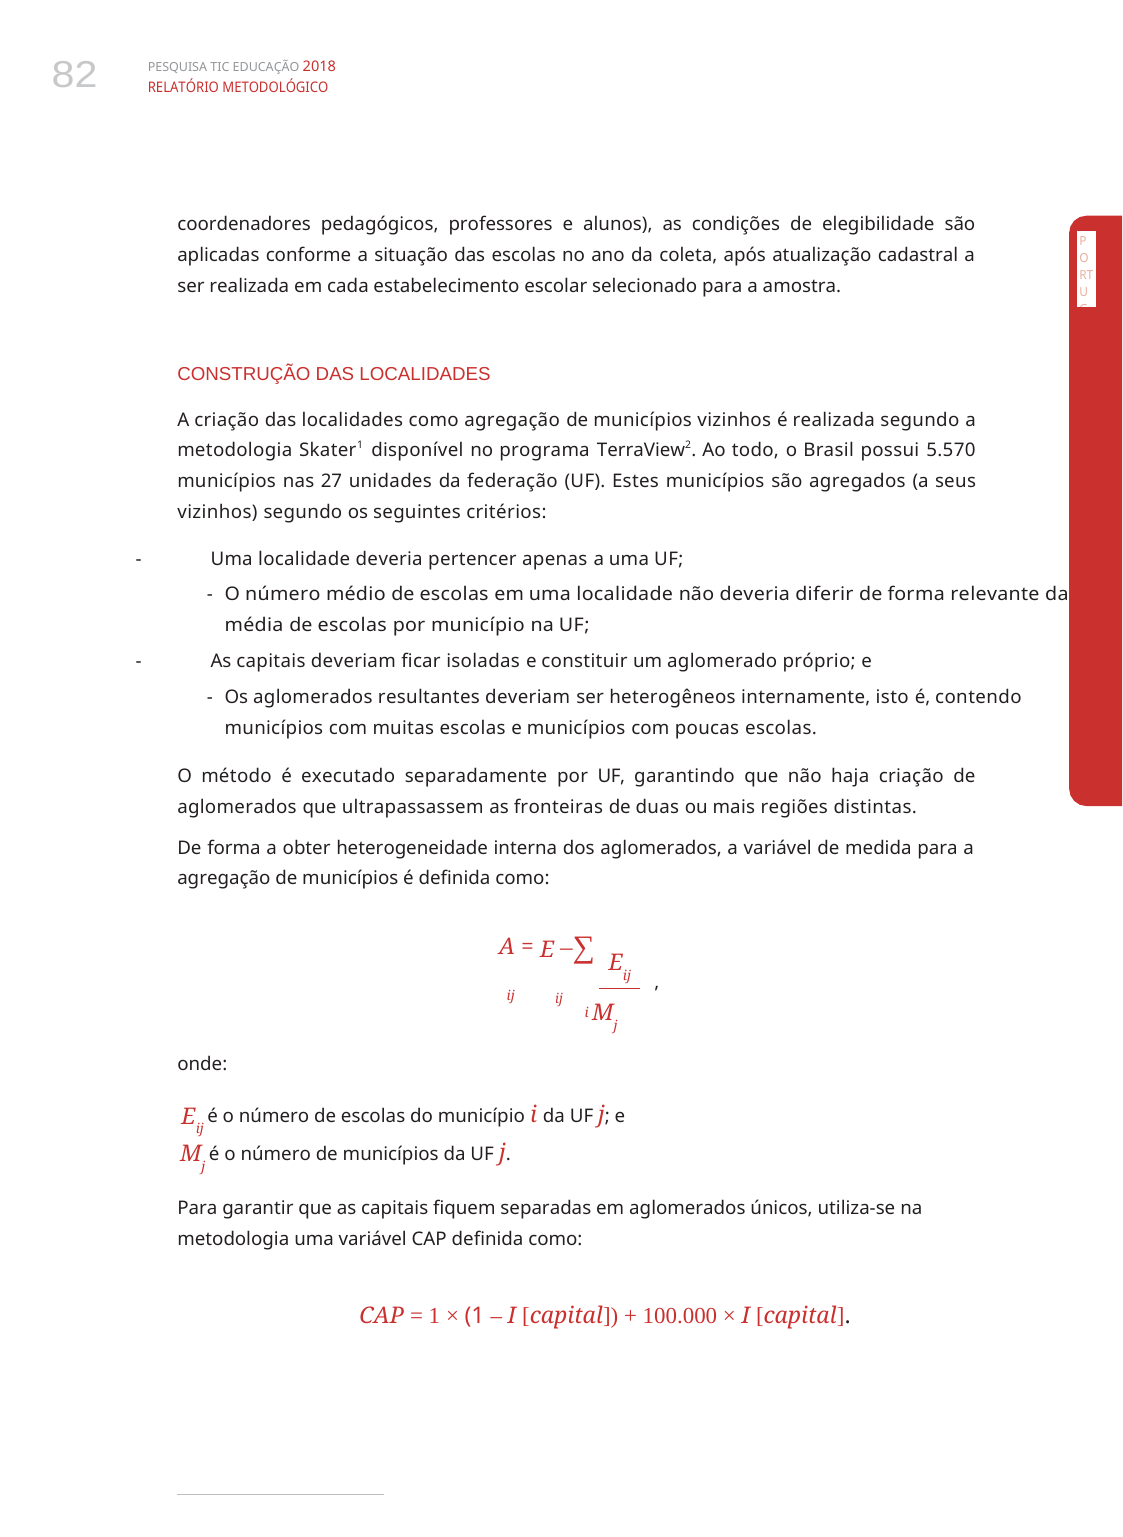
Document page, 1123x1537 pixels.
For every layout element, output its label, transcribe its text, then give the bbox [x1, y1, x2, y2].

text i Mj [584, 991, 1123, 1024]
list Uma localidade deveria pertencer apenas a uma UF; [135, 545, 1069, 570]
list O número médio de escolas em uma localidade não deveria diferir de forma relevante da média de escolas por município na UF; [207, 581, 1069, 637]
text PORTUGUÊS [1079, 232, 1096, 307]
text Mj é o número de municípios da UF j. [180, 1130, 1123, 1168]
text ij ij [135, 990, 564, 1007]
text A = E –∑ [135, 940, 582, 962]
list Os aglomerados resultantes deveriam ser heterogêneos internamente, isto é, contendo municípios com muitas escolas e municípios com poucas escolas. [207, 683, 1069, 740]
text A = E –∑ [577, 940, 594, 962]
text O método é executado separadamente por UF, garantindo que não haja criação de aglomerados que ultrapassassem as fronteiras de duas ou mais regiões distintas. [177, 762, 976, 818]
text Para garantir que as capitais fiquem separadas em aglomerados únicos, utiliza-se na metodologia uma variável CAP definida como: [177, 1194, 986, 1251]
text Eij , [608, 950, 1123, 988]
text De forma a obter heterogeneidade interna dos aglomerados, a variável de medida para a agregação de municípios é definida como: [177, 834, 976, 890]
text A criação das localidades como agregação de municípios vizinhos é realizada segundo a metodologia Skater1 disponível no programa TerraView2. Ao todo, o Brasil possui 5.570 municípios nas 27 unidades da federação (UF). Estes municípios são agregados (a seus vizinhos) segundo os seguintes critérios: [177, 406, 976, 523]
text CONSTRUÇÃO DAS LOCALIDADES [177, 362, 1069, 384]
text coordenadores pedagógicos, professores e alunos), as condições de elegibilidade são aplicadas conforme a situação das escolas no ano da coleta, após atualização cadastral a ser realizada em cada estabelecimento escolar selecionado para a amostra. [177, 211, 976, 297]
text onde: [177, 1051, 1123, 1076]
text Eij é o número de escolas do município i da UF j; e [181, 1094, 1123, 1130]
text CAP = 1 × (1 – I [capital]) + 100.000 × I [capital]. [359, 1299, 1123, 1330]
list As capitais deveriam ficar isoladas e constituir um aglomerado próprio; e [135, 648, 1069, 673]
